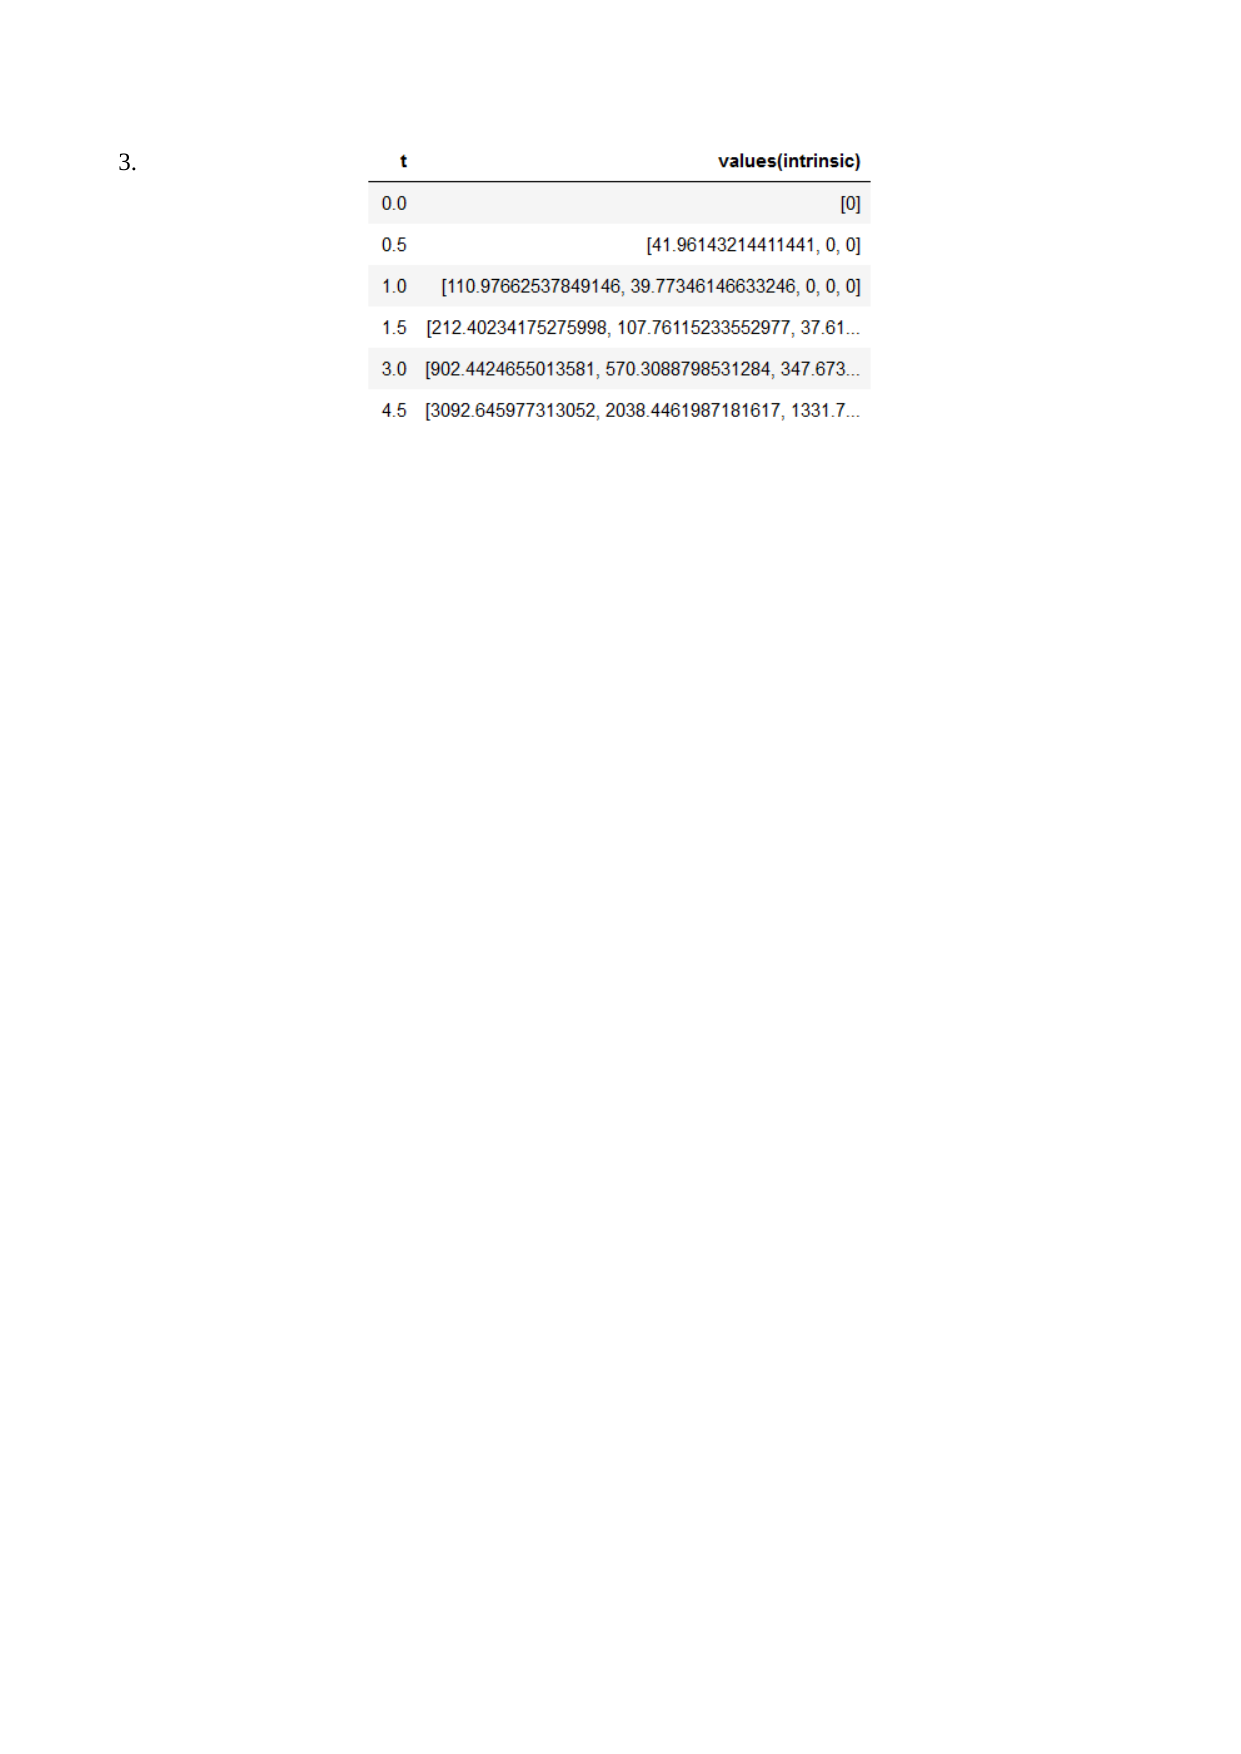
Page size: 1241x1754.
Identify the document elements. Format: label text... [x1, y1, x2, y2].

text [872, 147, 1122, 176]
text 3. [118, 147, 368, 176]
picture [368, 146, 872, 427]
